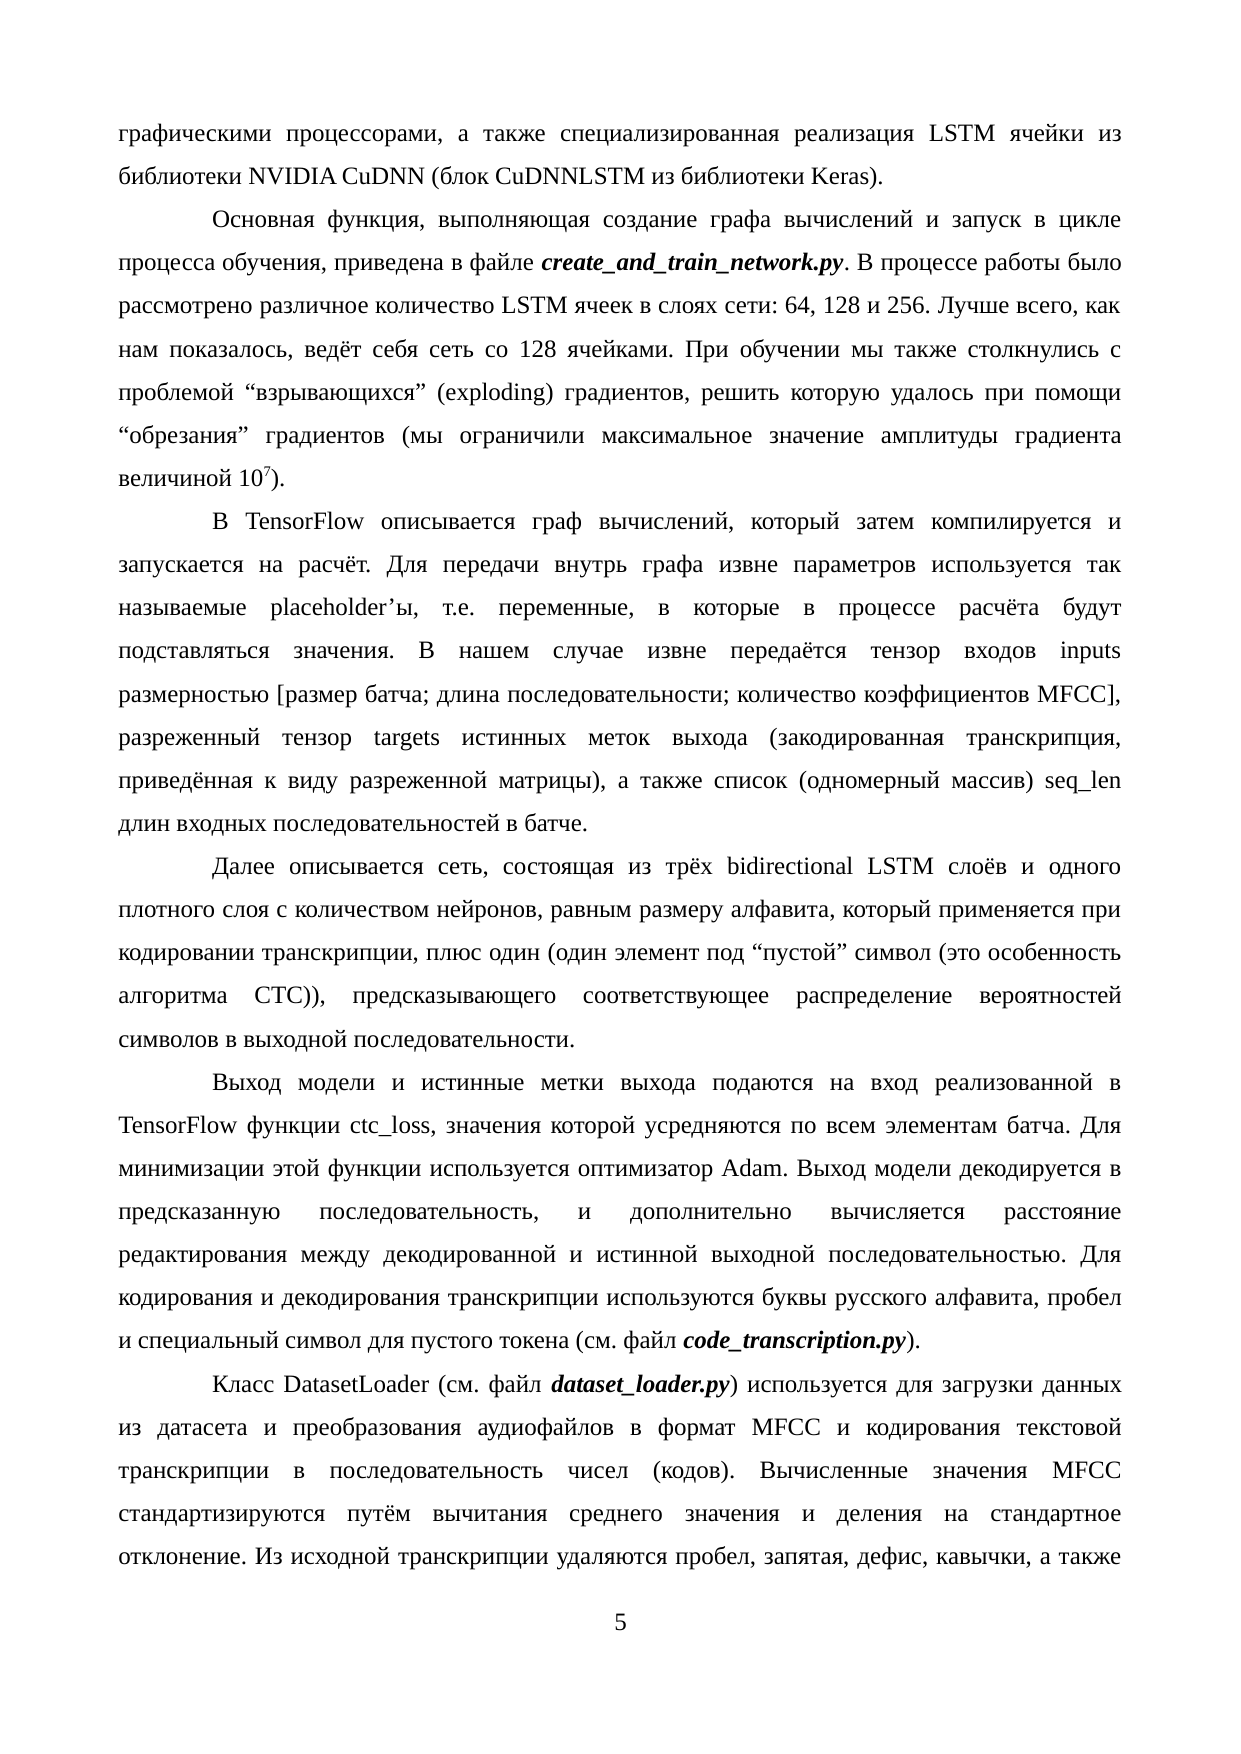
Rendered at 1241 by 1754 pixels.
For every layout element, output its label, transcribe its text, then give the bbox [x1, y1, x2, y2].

text В TensorFlow описывается граф вычислений, который затем компилируется и запускается на расчёт. Для передачи внутрь графа извне параметров используется так называемые placeholder’ы, т.е. переменные, в которые в процессе расчёта будут подставляться значения. В нашем случае извне передаётся тензор входов inputs размерностью [размер батча; длина последовательности; количество коэффициентов MFCC], разреженный тензор targets истинных меток выхода (закодированная транскрипция, приведённая к виду разреженной матрицы), а также список (одномерный массив) seq_len длин входных последовательностей в батче. [118, 506, 1122, 837]
text графическими процессорами, а также специализированная реализация LSTM ячейки из библиотеки NVIDIA CuDNN (блок CuDNNLSTM из библиотеки Keras). [118, 118, 1122, 190]
text Основная функция, выполняющая создание графа вычислений и запуск в цикле процесса обучения, приведена в файле create_and_train_network.py. В процессе работы было рассмотрено различное количество LSTM ячеек в слоях сети: 64, 128 и 256. Лучше всего, как нам показалось, ведёт себя сеть со 128 ячейками. При обучении мы также столкнулись с проблемой “взрывающихся” (exploding) градиентов, решить которую удалось при помощи “обрезания” градиентов (мы ограничили максимальное значение амплитуды градиента величиной 107). [118, 204, 1122, 492]
text Далее описывается сеть, состоящая из трёх bidirectional LSTM слоёв и одного плотного слоя с количеством нейронов, равным размеру алфавита, который применяется при кодировании транскрипции, плюс один (один элемент под “пустой” символ (это особенность алгоритма CTC)), предсказывающего соответствующее распределение вероятностей символов в выходной последовательности. [118, 851, 1122, 1052]
text Выход модели и истинные метки выхода подаются на вход реализованной в TensorFlow функции ctc_loss, значения которой усредняются по всем элементам батча. Для минимизации этой функции используется оптимизатор Adam. Выход модели декодируется в предсказанную последовательность, и дополнительно вычисляется расстояние редактирования между декодированной и истинной выходной последовательностью. Для кодирования и декодирования транскрипции используются буквы русского алфавита, пробел и специальный символ для пустого токена (см. файл code_transcription.py). [118, 1067, 1122, 1354]
text Класс DatasetLoader (см. файл dataset_loader.py) используется для загрузки данных из датасета и преобразования аудиофайлов в формат MFCC и кодирования текстовой транскрипции в последовательность чисел (кодов). Вычисленные значения MFCC стандартизируются путём вычитания среднего значения и деления на стандартное отклонение. Из исходной транскрипции удаляются пробел, запятая, дефис, кавычки, а также [118, 1369, 1122, 1570]
